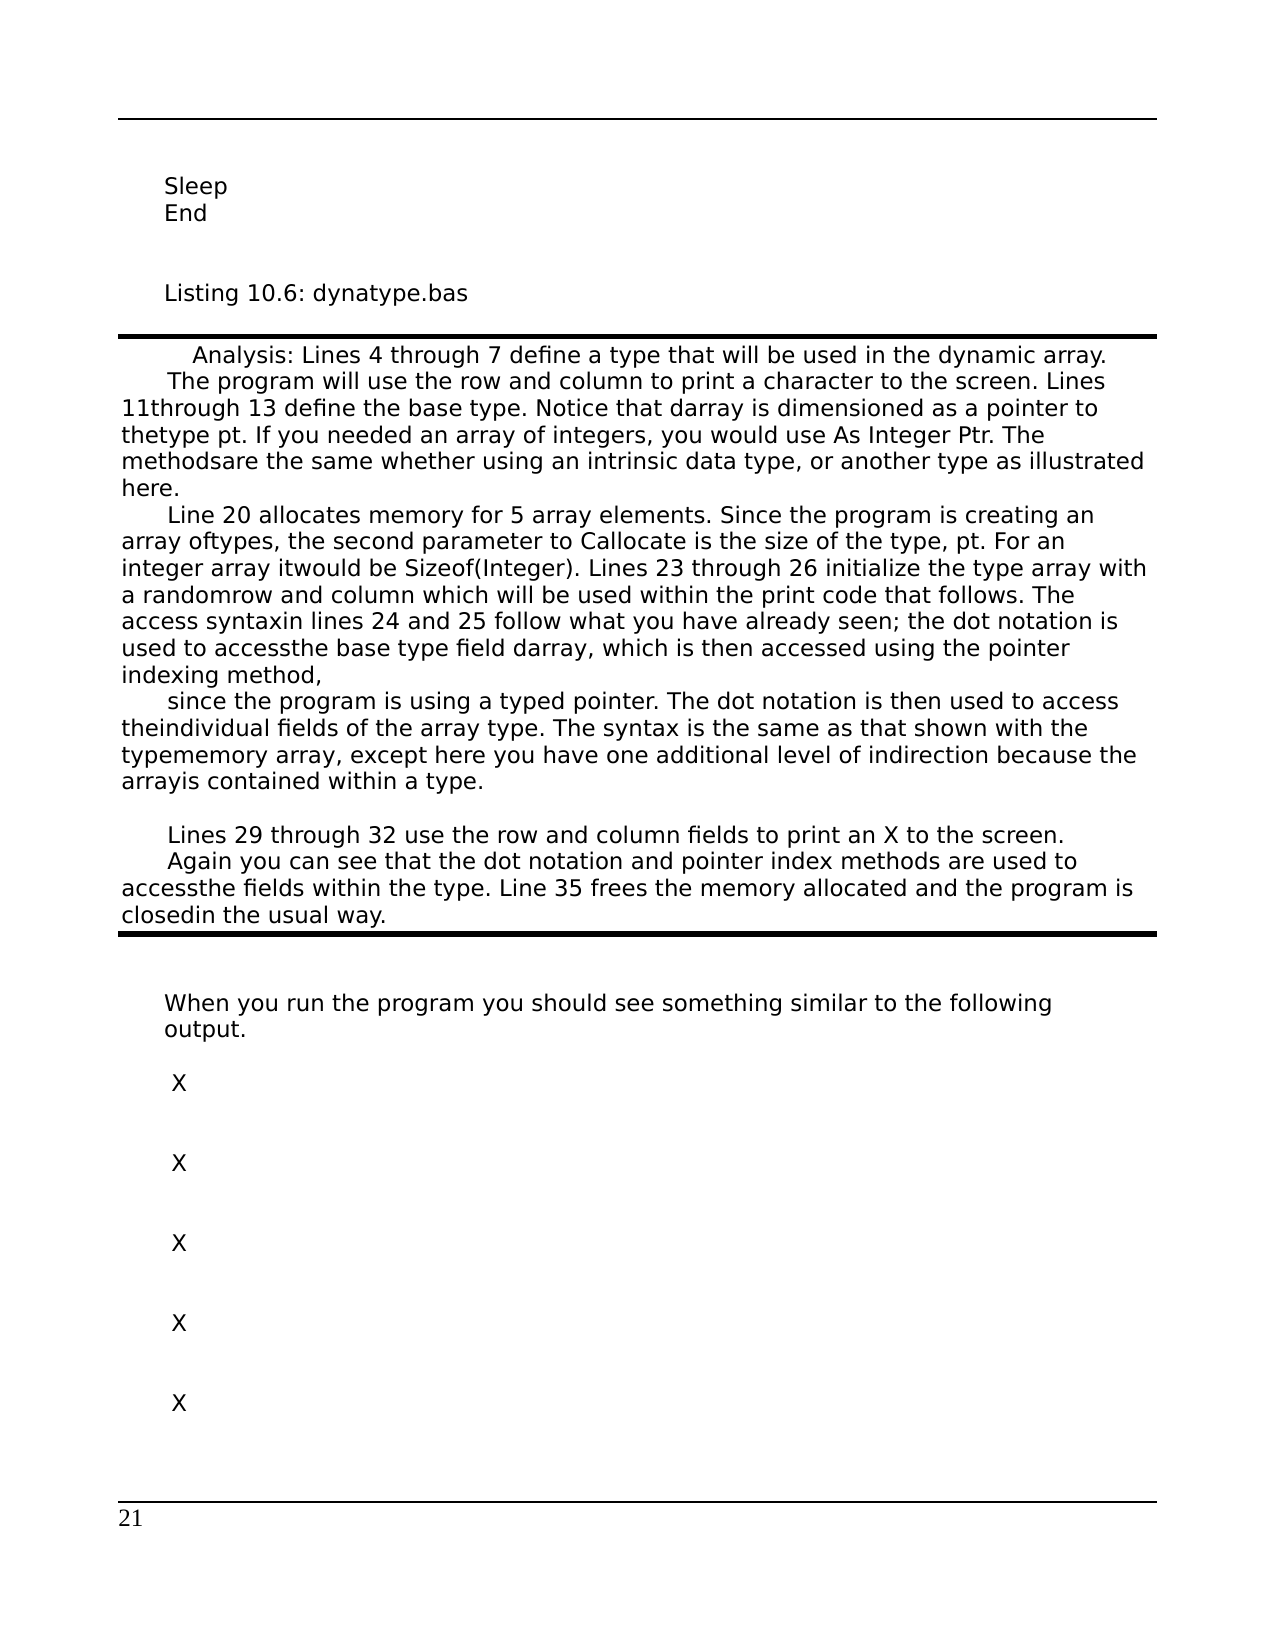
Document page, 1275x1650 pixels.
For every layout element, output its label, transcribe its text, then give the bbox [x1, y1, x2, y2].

text Line 20 allocates memory for 5 array elements. Since the program is creating an array oftypes, the second parameter to Callocate is the size of the type, pt. For an integer array itwould be Sizeof(Integer). Lines 23 through 26 initialize the type array with a randomrow and column which will be used within the print code that follows. The access syntaxin lines 24 and 25 follow what you have already seen; the dot notation is used to accessthe base type field darray, which is then accessed using the pointer indexing method, [118, 493, 1157, 680]
text X [118, 1390, 1157, 1417]
text X [118, 1150, 1157, 1177]
text Lines 29 through 32 use the row and column fields to print an X to the screen. [118, 813, 1157, 840]
text End [118, 200, 1157, 227]
text output. [118, 1017, 1157, 1043]
text The program will use the row and column to print a character to the screen. Lines 11through 13 define the base type. Notice that darray is dimensioned as a pointer to thetype pt. If you needed an array of integers, you would use As Integer Ptr. The methodsare the same whether using an intrinsic data type, or another type as illustrated here. [118, 360, 1157, 493]
text Sleep [118, 173, 1157, 200]
text X [118, 1230, 1157, 1257]
text X [118, 1310, 1157, 1337]
text X [118, 1070, 1157, 1097]
text Again you can see that the dot notation and pointer index methods are used to accessthe fields within the type. Line 35 frees the memory allocated and the program is closedin the usual way. [118, 840, 1157, 931]
text Listing 10.6: dynatype.bas [118, 280, 1157, 307]
text Analysis: Lines 4 through 7 define a type that will be used in the dynamic array. [118, 339, 1157, 360]
text When you run the program you should see something similar to the following [118, 990, 1157, 1017]
text since the program is using a typed pointer. The dot notation is then used to access theindividual fields of the array type. The syntax is the same as that shown with the typememory array, except here you have one additional level of indirection because the arrayis contained within a type. [118, 680, 1157, 795]
